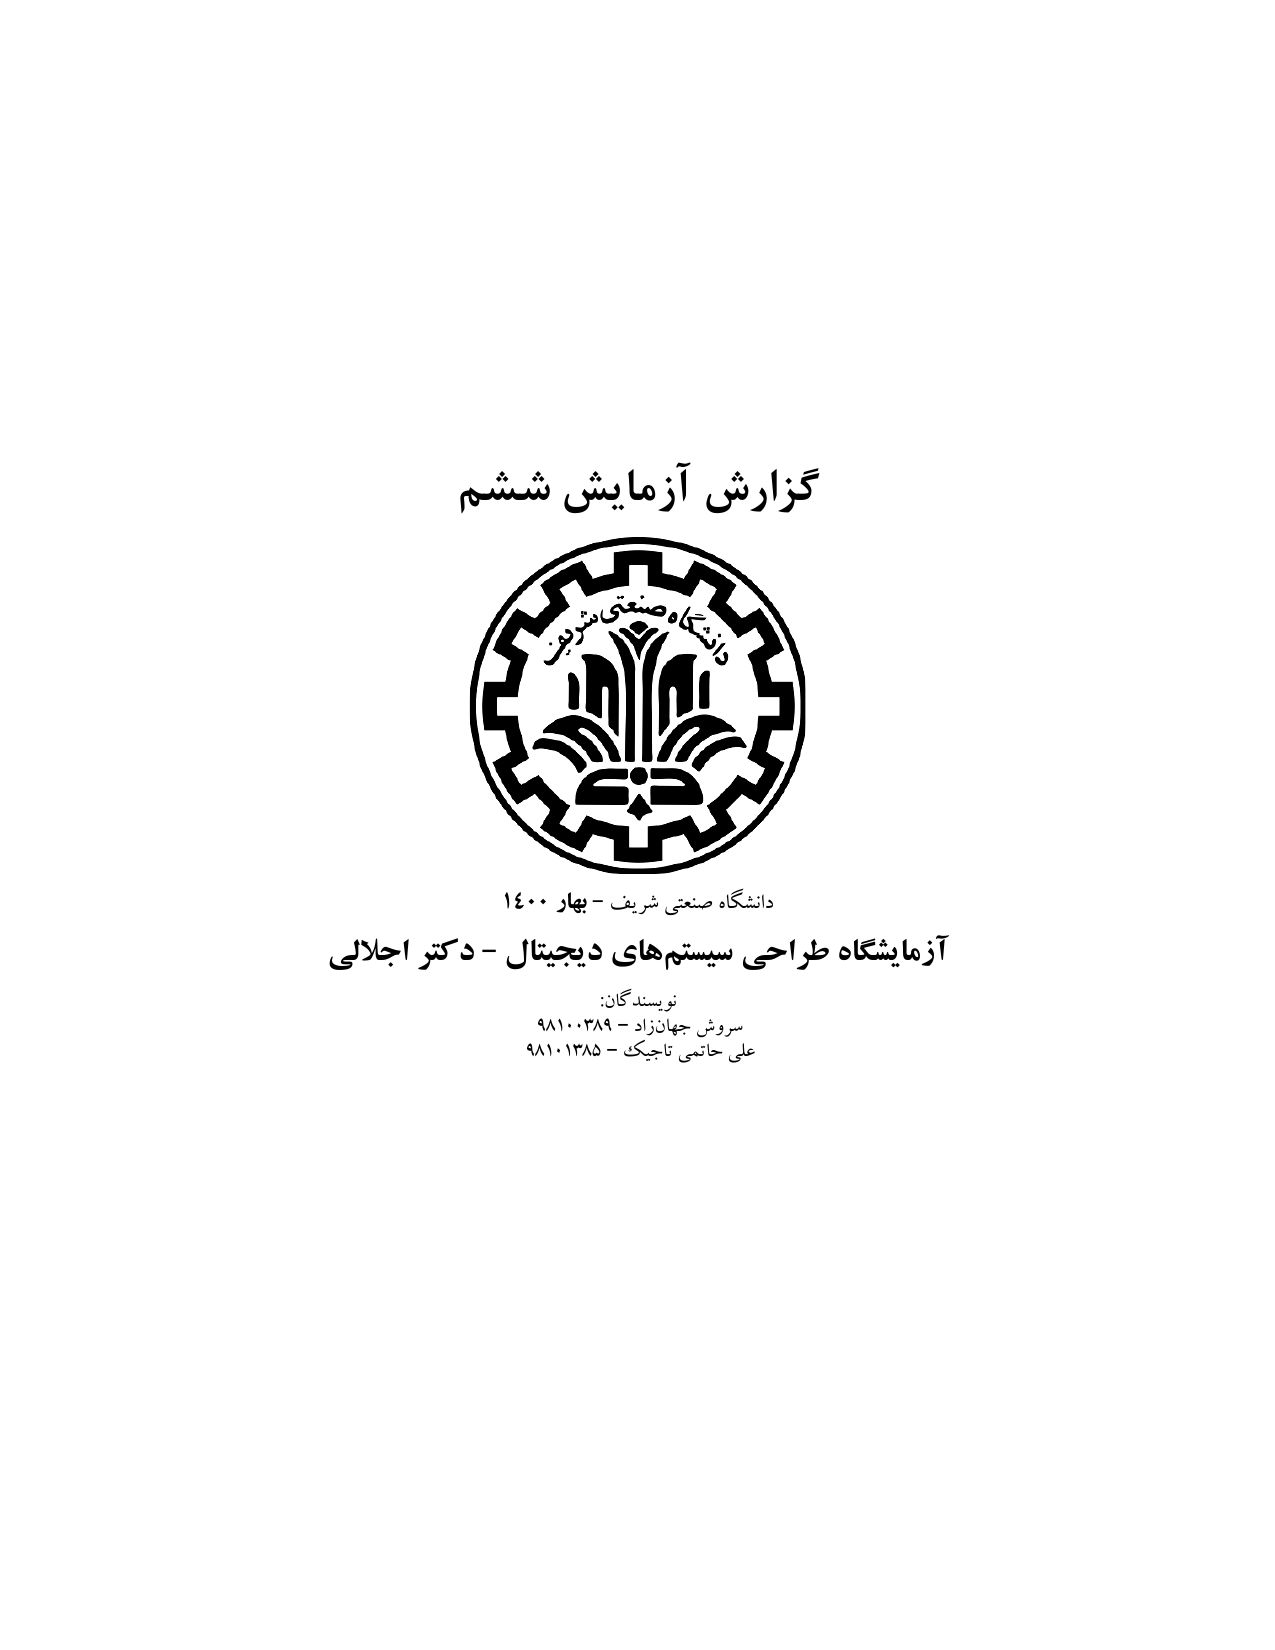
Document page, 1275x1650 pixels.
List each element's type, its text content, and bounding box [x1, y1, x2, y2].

text سروش جهان‌زاد – 98100389 [150, 1018, 1125, 1041]
text علی حاتمی تاجیک – 98101385 [150, 1042, 1125, 1065]
picture [469, 537, 806, 874]
text دانشگاه صنعتی شریف – بهار 1400 [150, 892, 1125, 919]
text آزمایشگاه طراحی سیستم‌های دیجیتال – دکتر اجلالی [150, 938, 1125, 973]
text نویسندگان: [150, 993, 1125, 1016]
text گزارش آزمایش ششم [150, 467, 1125, 517]
